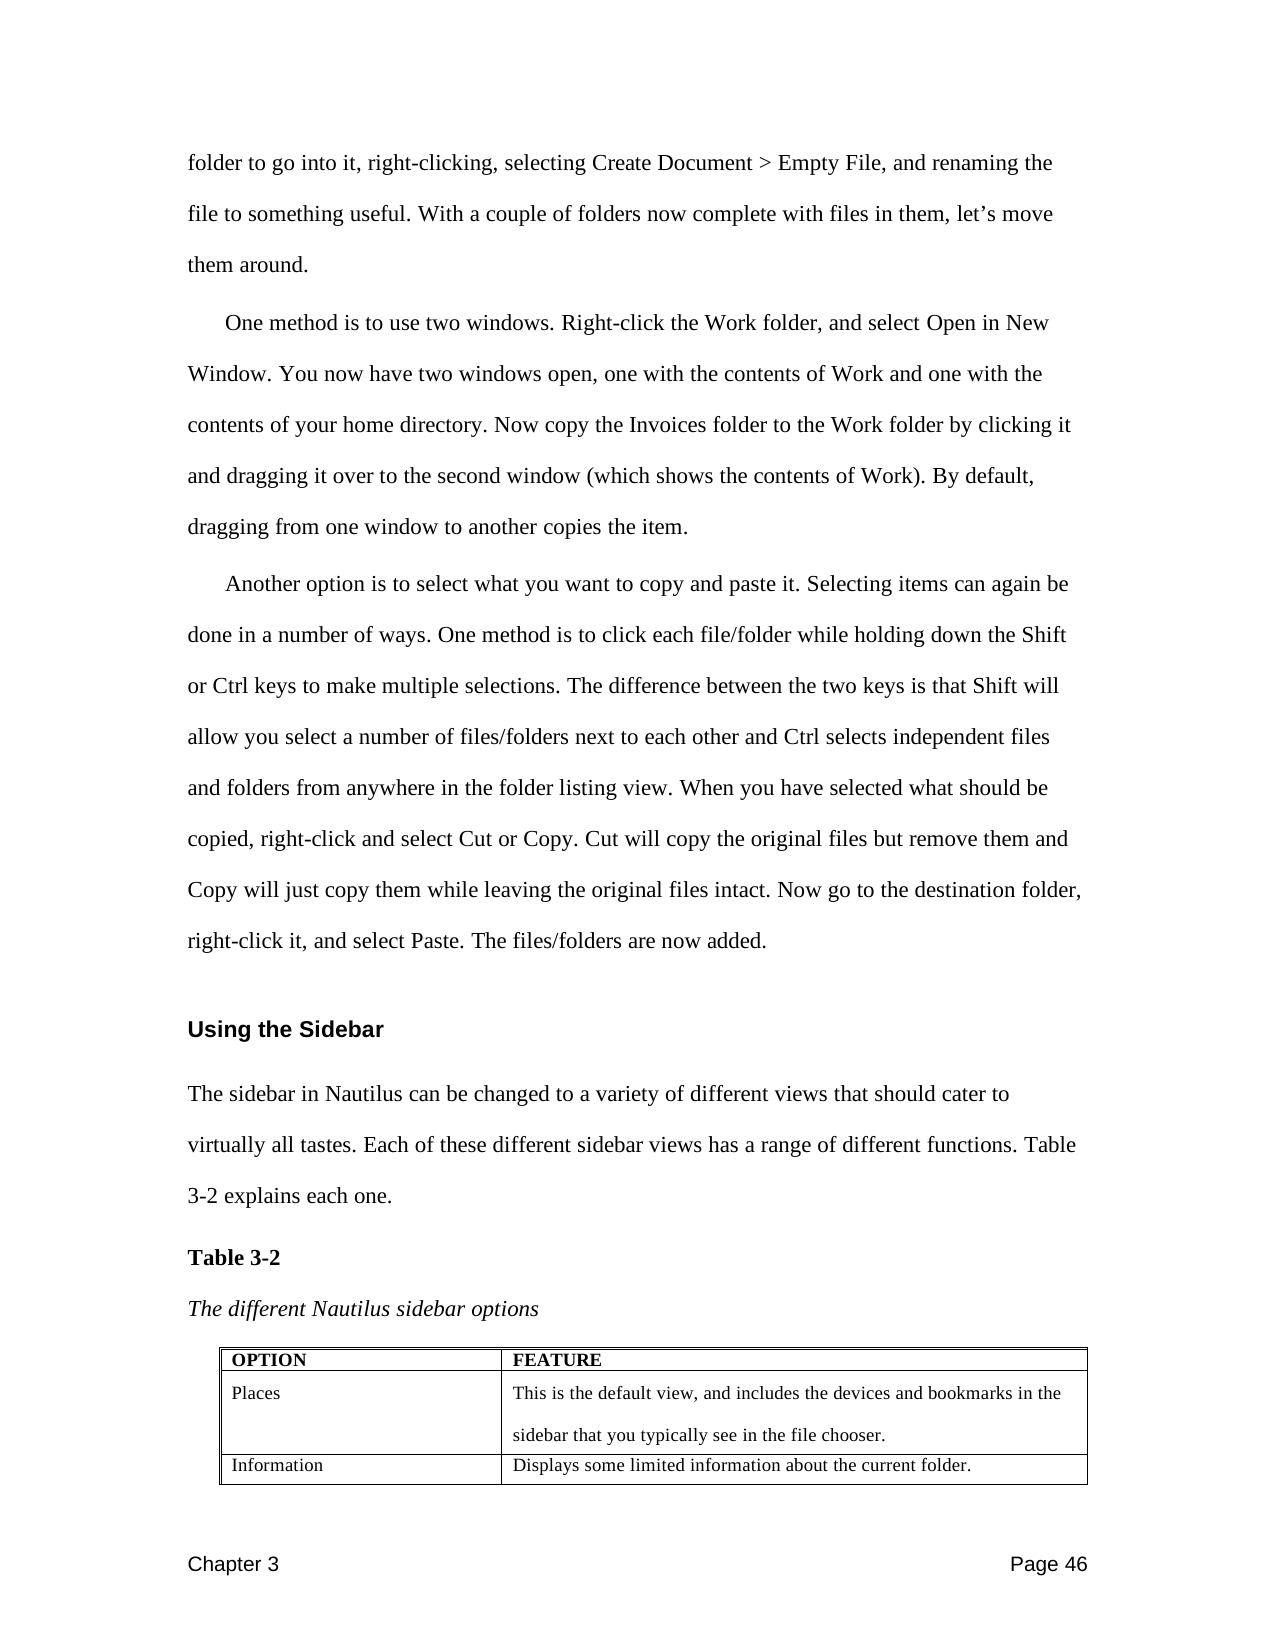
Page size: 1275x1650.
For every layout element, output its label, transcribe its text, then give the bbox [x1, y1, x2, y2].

table_cell This is the default view, and includes the devices and bookmarks in the sidebar that you typically see in the file chooser. [502, 1371, 1087, 1454]
table_cell Places [222, 1371, 501, 1454]
table_header OPTION [222, 1350, 501, 1370]
text Table 3-2 [187, 1245, 1087, 1270]
table_cell Information [222, 1455, 501, 1484]
text One method is to use two windows. Right-click the Work folder, and select Open in New Window. You now have two windows open, one with the contents of Work and one with the contents of your home directory. Now copy the Invoices folder to the Work folder by clicking it and dragging it over to the second window (which shows the contents of Work). By default, dragging from one window to another copies the item. [187, 309, 1087, 539]
text The sidebar in Nautilus can be changed to a variety of different views that should cater to virtually all tastes. Each of these different sidebar views has a range of different functions. Table 3-2 explains each one. [187, 1081, 1087, 1209]
text The different Nautilus sidebar options [187, 1296, 1087, 1321]
table_header FEATURE [502, 1350, 1087, 1370]
text folder to go into it, right-clicking, selecting Create Document > Empty File, and renaming the file to something useful. With a couple of folders now complete with files in them, let’s move them around. [187, 150, 1087, 278]
text Another option is to select what you want to copy and paste it. Selecting items can again be done in a number of ways. One method is to click each file/folder while holding down the Shift or Ctrl keys to make multiple selections. The difference between the two keys is that Shift will allow you select a number of files/folders next to each other and Ctrl selects independent files and folders from anywhere in the folder listing view. When you have selected what should be copied, right-click and select Cut or Copy. Cut will copy the original files but remove them and Copy will just copy them while leaving the original files intact. Now go to the destination folder, right-click it, and select Paste. The files/folders are now added. [187, 571, 1087, 954]
table_cell Displays some limited information about the current folder. [502, 1455, 1087, 1484]
text Using the Sidebar [187, 1017, 1087, 1043]
